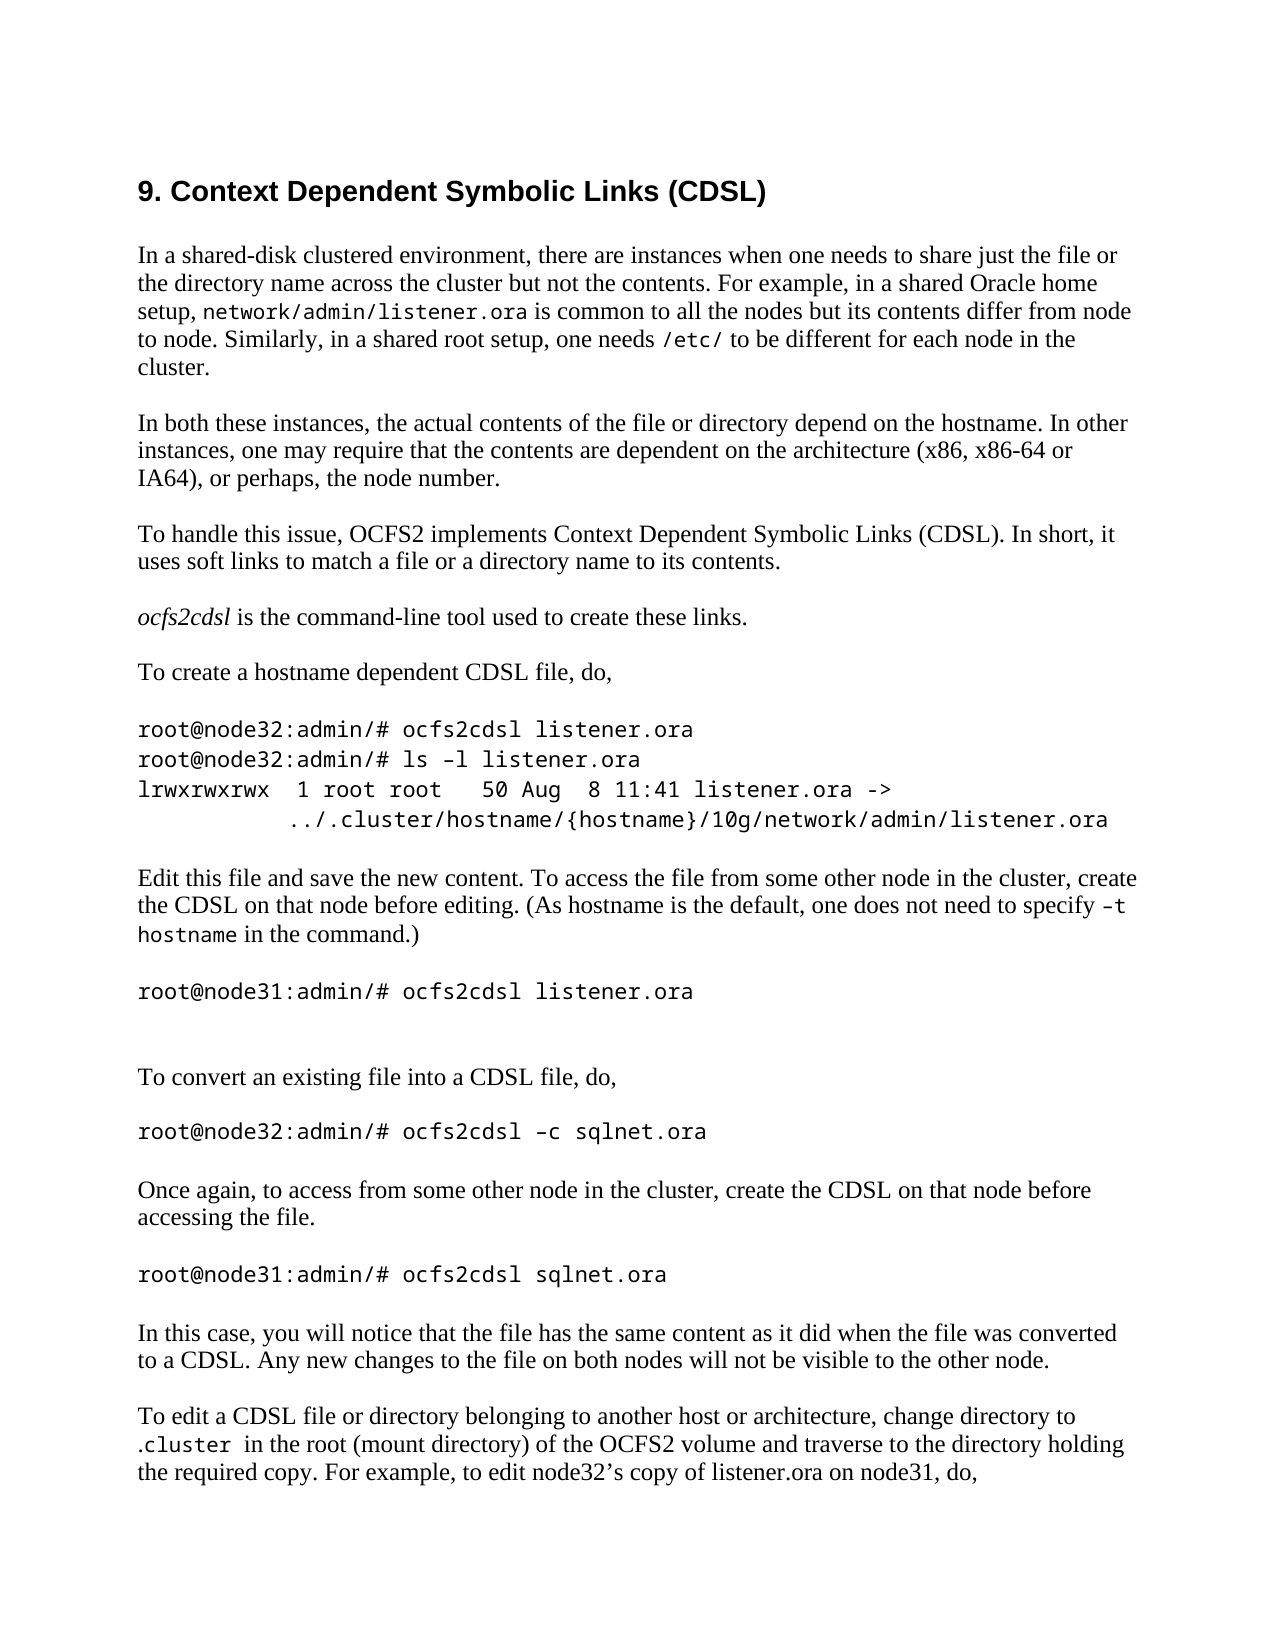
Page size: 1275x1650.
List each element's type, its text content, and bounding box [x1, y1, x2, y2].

text root@node32:admin/# ocfs2cdsl –c sqlnet.ora [137, 1116, 1138, 1146]
text To convert an existing file into a CDSL file, do, [137, 1063, 1138, 1091]
text In both these instances, the actual contents of the file or directory depend on the hostname. In other instances, one may require that the contents are dependent on the architecture (x86, x86-64 or IA64), or perhaps, the node number. [137, 409, 1138, 492]
text In this case, you will notice that the file has the same content as it did when the file was converted to a CDSL. Any new changes to the file on both nodes will not be visible to the other node. [137, 1319, 1138, 1374]
text In a shared-disk clustered environment, there are instances when one needs to share just the file or the directory name across the cluster but not the contents. For example, in a shared Oracle home setup, network/admin/listener.ora is common to all the nodes but its contents differ from node to node. Similarly, in a shared root setup, one needs /etc/ to be different for each node in the cluster. [137, 242, 1138, 381]
text lrwxrwxrwx 1 root root 50 Aug 8 11:41 listener.ora -> [137, 774, 1138, 804]
text Once again, to access from some other node in the cluster, create the CDSL on that node before accessing the file. [137, 1176, 1138, 1231]
text ../.cluster/hostname/{hostname}/10g/network/admin/listener.ora [137, 804, 1138, 834]
text root@node32:admin/# ocfs2cdsl listener.ora [137, 714, 1138, 744]
text ocfs2cdsl is the command-line tool used to create these links. [137, 603, 1138, 631]
text .cluster in the root (mount directory) of the OCFS2 volume and traverse to the directory holding the required copy. For example, to edit node32’s copy of listener.ora on node31, do, [137, 1430, 1138, 1486]
text To create a hostname dependent CDSL file, do, [137, 658, 1138, 686]
text To handle this issue, OCFS2 implements Context Dependent Symbolic Links (CDSL). In short, it uses soft links to match a file or a directory name to its contents. [137, 520, 1138, 575]
text Edit this file and save the new content. To access the file from some other node in the cluster, create the CDSL on that node before editing. (As hostname is the default, one does not need to specify –t hostname in the command.) [137, 864, 1138, 948]
text root@node31:admin/# ocfs2cdsl sqlnet.ora [137, 1259, 1138, 1289]
text root@node32:admin/# ls –l listener.ora [137, 744, 1138, 774]
text To edit a CDSL file or directory belonging to another host or architecture, change directory to [137, 1402, 1138, 1430]
subtitle 9. Context Dependent Symbolic Links (CDSL) [137, 175, 1138, 208]
text root@node31:admin/# ocfs2cdsl listener.ora [137, 976, 1138, 1006]
